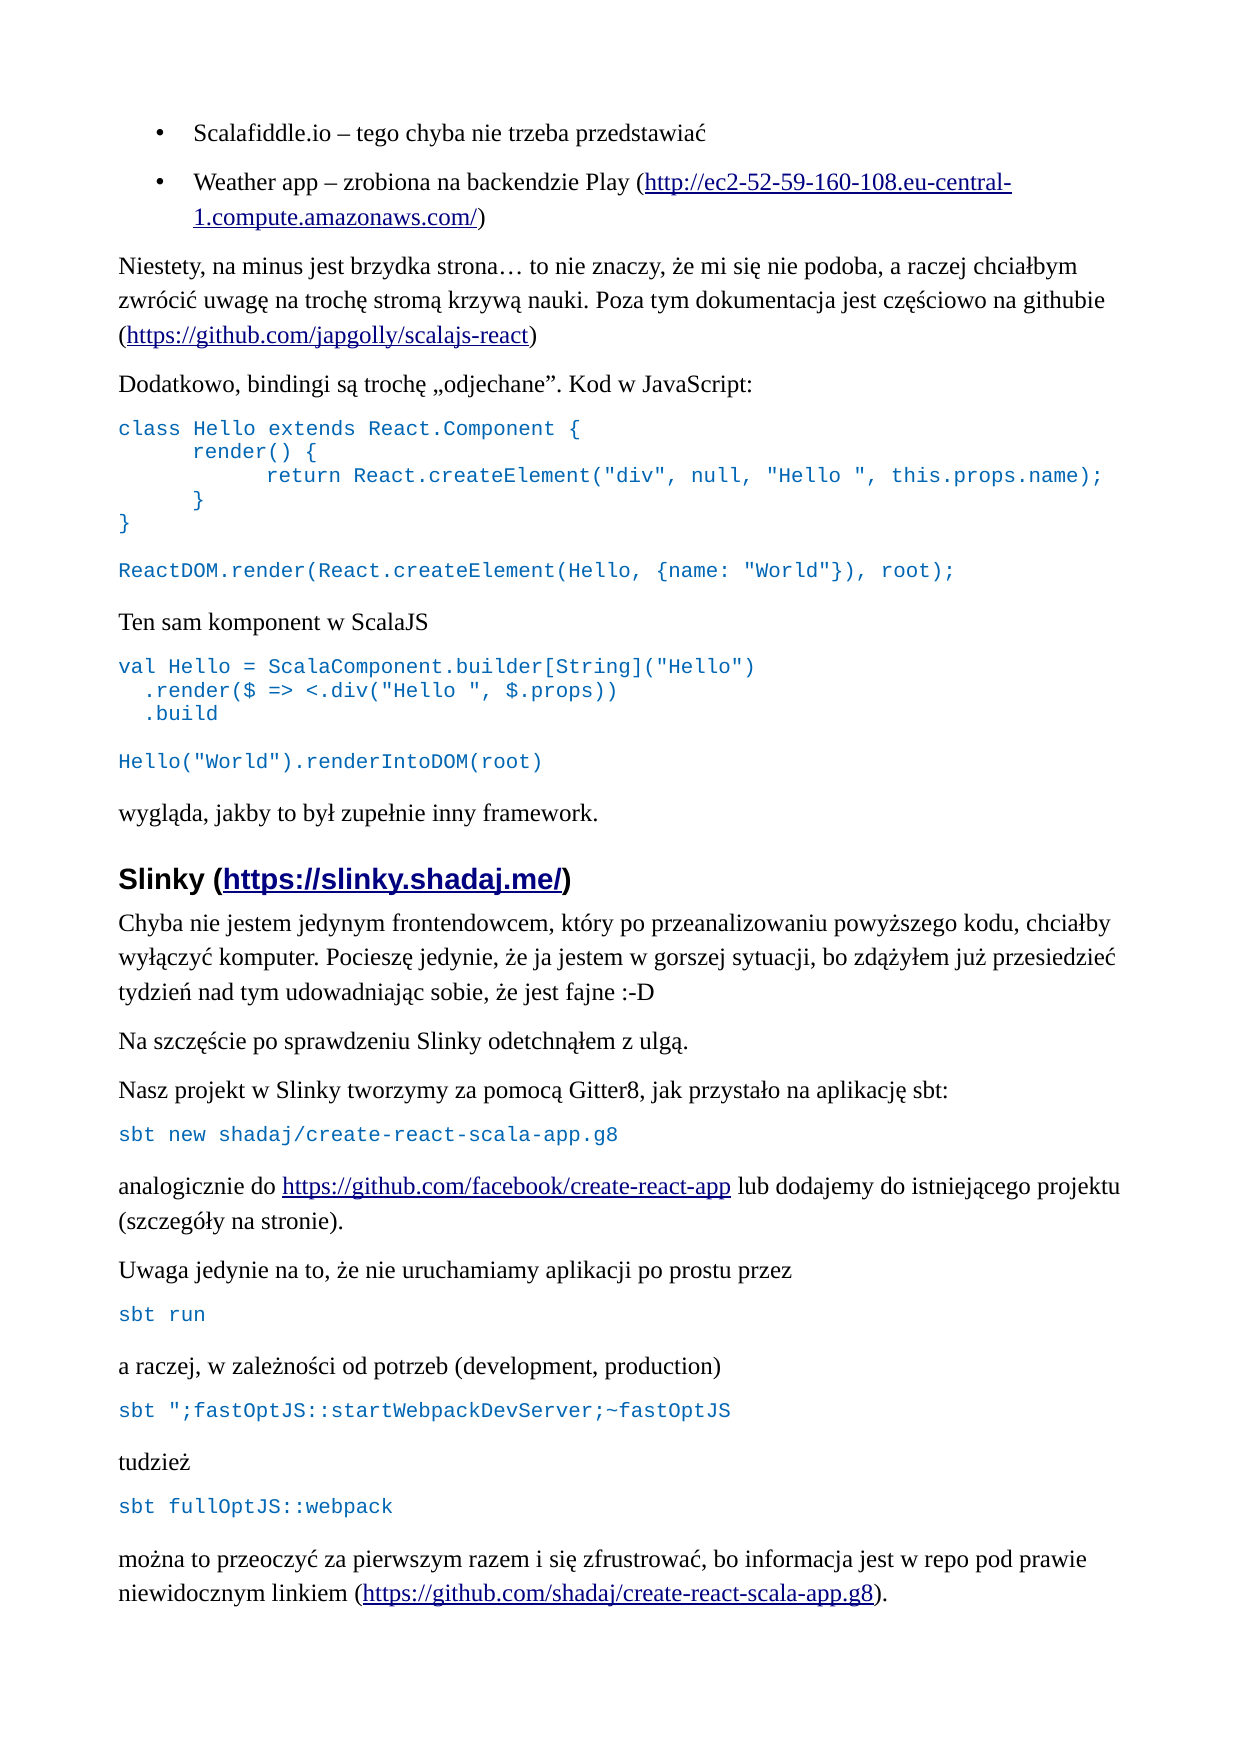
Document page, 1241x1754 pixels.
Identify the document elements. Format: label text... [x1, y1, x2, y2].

list Weather app – zrobiona na backendzie Play (http://ec2-52-59-160-108.eu-central-1.compute.amazonaws.com/) [156, 167, 1122, 230]
text analogicznie do https://github.com/facebook/create-react-app lub dodajemy do istniejącego projektu (szczegóły na stronie). [118, 1171, 1122, 1234]
text sbt fullOptJS::webpack [118, 1497, 1122, 1520]
text } [118, 489, 1122, 512]
text .render($ => <.div("Hello ", $.props)) [118, 680, 1122, 703]
text val Hello = ScalaComponent.builder[String]("Hello") [118, 656, 1122, 680]
text Niestety, na minus jest brzydka strona… to nie znaczy, że mi się nie podoba, a raczej chciałbym zwrócić uwagę na trochę stromą krzywą nauki. Poza tym dokumentacja jest częściowo na githubie (https://github.com/japgolly/scalajs-react) [118, 251, 1122, 348]
list Scalafiddle.io – tego chyba nie trzeba przedstawiać [156, 118, 1122, 147]
text można to przeoczyć za pierwszym razem i się zfrustrować, bo informacja jest w repo pod prawie niewidocznym linkiem (https://github.com/shadaj/create-react-scala-app.g8). [118, 1544, 1122, 1607]
text return React.createElement("div", null, "Hello ", this.props.name); [118, 465, 1122, 489]
text Na szczęście po sprawdzeniu Slinky odetchnąłem z ulgą. [118, 1026, 1122, 1054]
text render() { [118, 441, 1122, 465]
text class Hello extends React.Component { [118, 418, 1122, 441]
text tudzież [118, 1447, 1122, 1476]
text sbt new shadaj/create-react-scala-app.g8 [118, 1124, 1122, 1148]
text Uwaga jedynie na to, że nie uruchamiamy aplikacji po prostu przez [118, 1255, 1122, 1283]
text ReactDOM.render(React.createElement(Hello, {name: "World"}), root); [118, 560, 1122, 583]
text Chyba nie jestem jedynym frontendowcem, który po przeanalizowaniu powyższego kodu, chciałby wyłączyć komputer. Pocieszę jedynie, że ja jestem w gorszej sytuacji, bo zdążyłem już przesiedzieć tydzień nad tym udowadniając sobie, że jest fajne :-D [118, 908, 1122, 1006]
subtitle Slinky (https://slinky.shadaj.me/) [118, 862, 1122, 895]
text .build [118, 703, 1122, 727]
text a raczej, w zależności od potrzeb (development, production) [118, 1351, 1122, 1380]
text wygląda, jakby to był zupełnie inny framework. [118, 798, 1122, 827]
text sbt run [118, 1304, 1122, 1327]
text Nasz projekt w Slinky tworzymy za pomocą Gitter8, jak przystało na aplikację sbt: [118, 1075, 1122, 1104]
text Ten sam komponent w ScalaJS [118, 607, 1122, 636]
text Dodatkowo, bindingi są trochę „odjechane”. Kod w JavaScript: [118, 369, 1122, 397]
text sbt ";fastOptJS::startWebpackDevServer;~fastOptJS [118, 1400, 1122, 1424]
text Hello("World").renderIntoDOM(root) [118, 751, 1122, 774]
text } [118, 512, 1122, 536]
